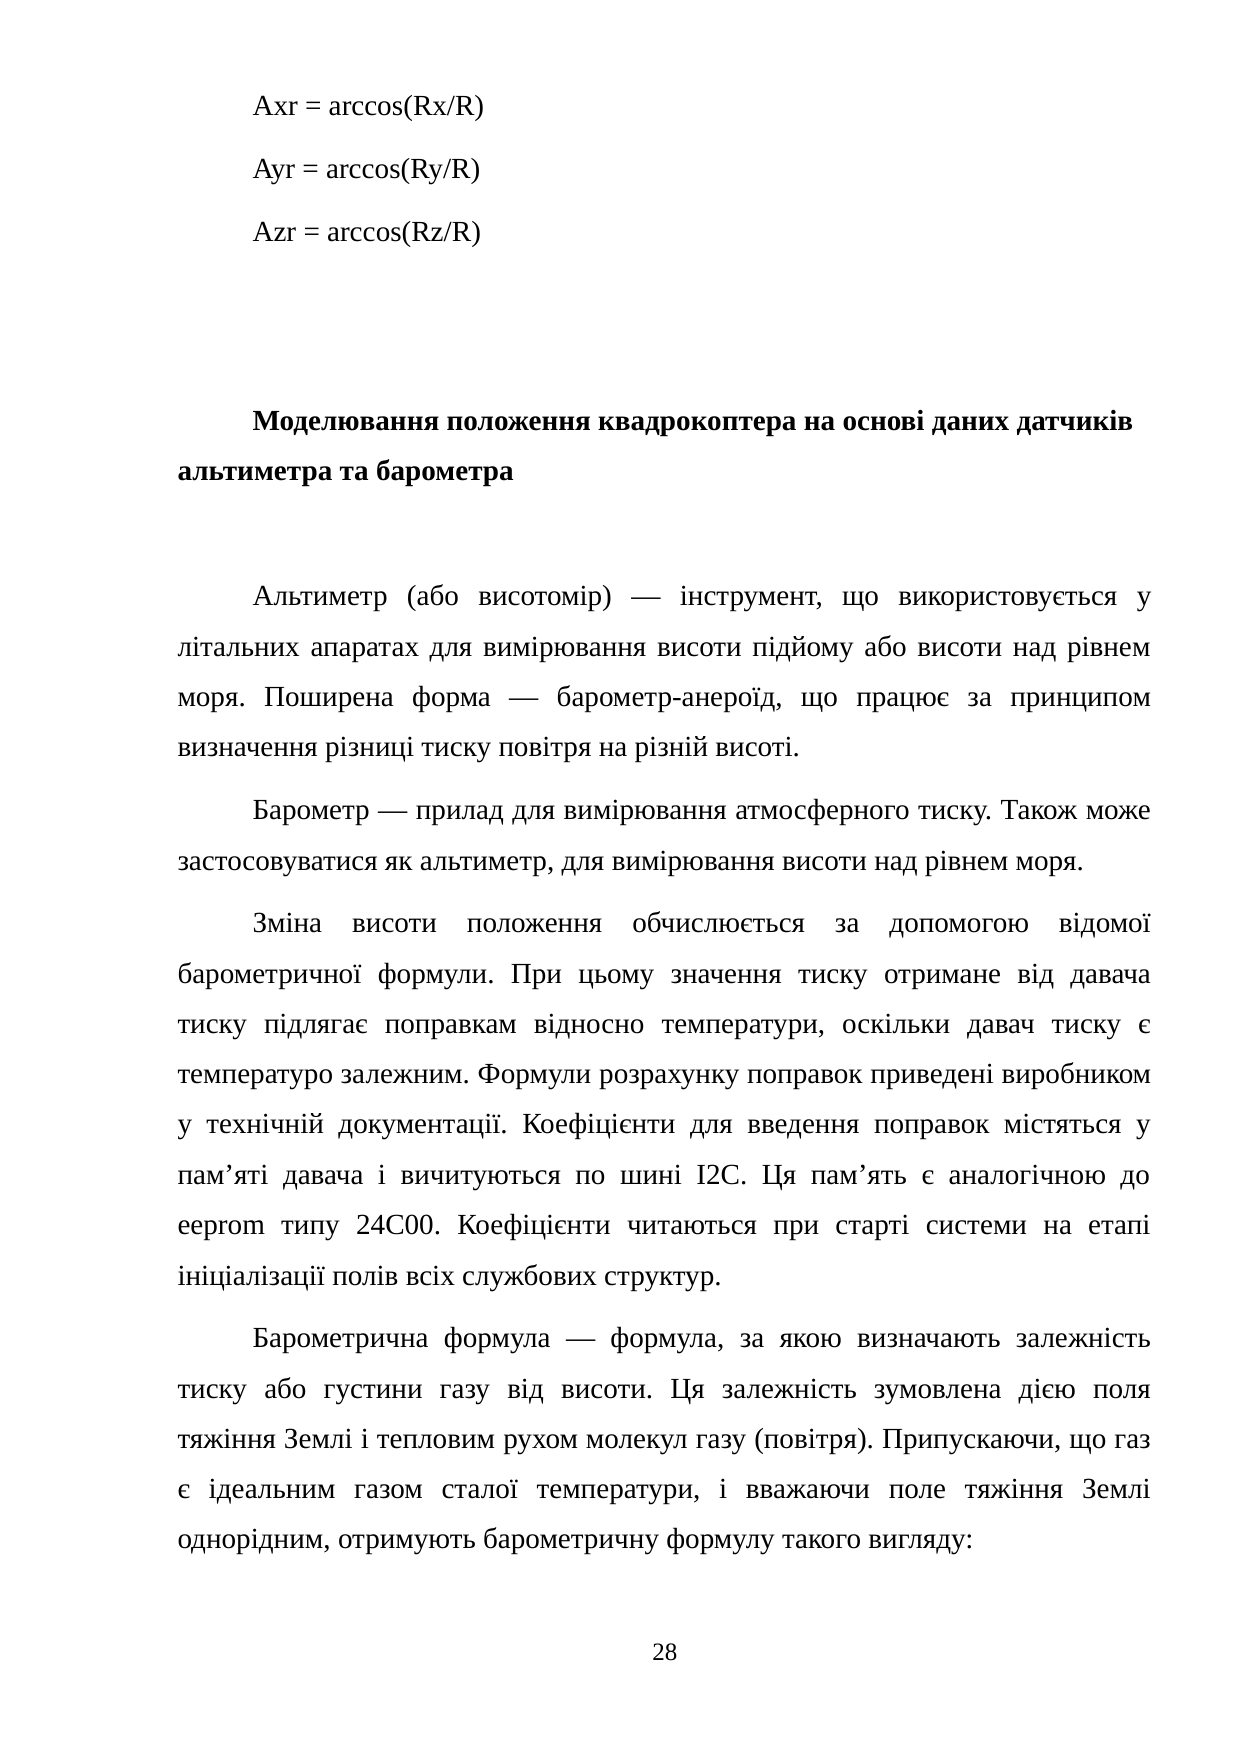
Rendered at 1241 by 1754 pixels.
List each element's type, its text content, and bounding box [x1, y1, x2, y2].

text Альтиметр (або висотомір) — інструмент, що використовується у літальних апаратах для вимірювання висоти підйому або висоти над рівнем моря. Поширена форма — барометр-анероїд, що працює за принципом визначення різниці тиску повітря на різній висоті. [177, 578, 1152, 763]
text Axr = arccos(Rx/R) [177, 88, 1152, 122]
text Барометрична формула — формула, за якою визначають залежність тиску або густини газу від висоти. Ця залежність зумовлена дією поля тяжіння Землі і тепловим рухом молекул газу (повітря). Припускаючи, що газ є ідеальним газом сталої температури, і вважаючи поле тяжіння Землі однорідним, отримують барометричну формулу такого вигляду: [177, 1320, 1152, 1555]
text Зміна висоти положення обчислюється за допомогою відомої барометричної формули. При цьому значення тиску отримане від давача тиску підлягає поправкам відносно температури, оскільки давач тиску є температуро залежним. Формули розрахунку поправок приведені виробником у технічній документації. Коефіцієнти для введення поправок містяться у пам’яті давача і вичитуються по шині I2C. Ця пам’ять є аналогічною до eeprom типу 24С00. Коефіцієнти читаються при старті системи на етапі ініціалізації полів всіх службових структур. [177, 905, 1152, 1291]
text Ayr = arccos(Ry/R) [177, 151, 1152, 185]
text Барометр — прилад для вимірювання атмосферного тиску. Також може застосовуватися як альтиметр, для вимірювання висоти над рівнем моря. [177, 792, 1152, 876]
text Azr = arccos(Rz/R) [177, 214, 1152, 248]
text Моделювання положення квадрокоптера на основі даних датчиків альтиметра та барометра [177, 403, 1152, 486]
